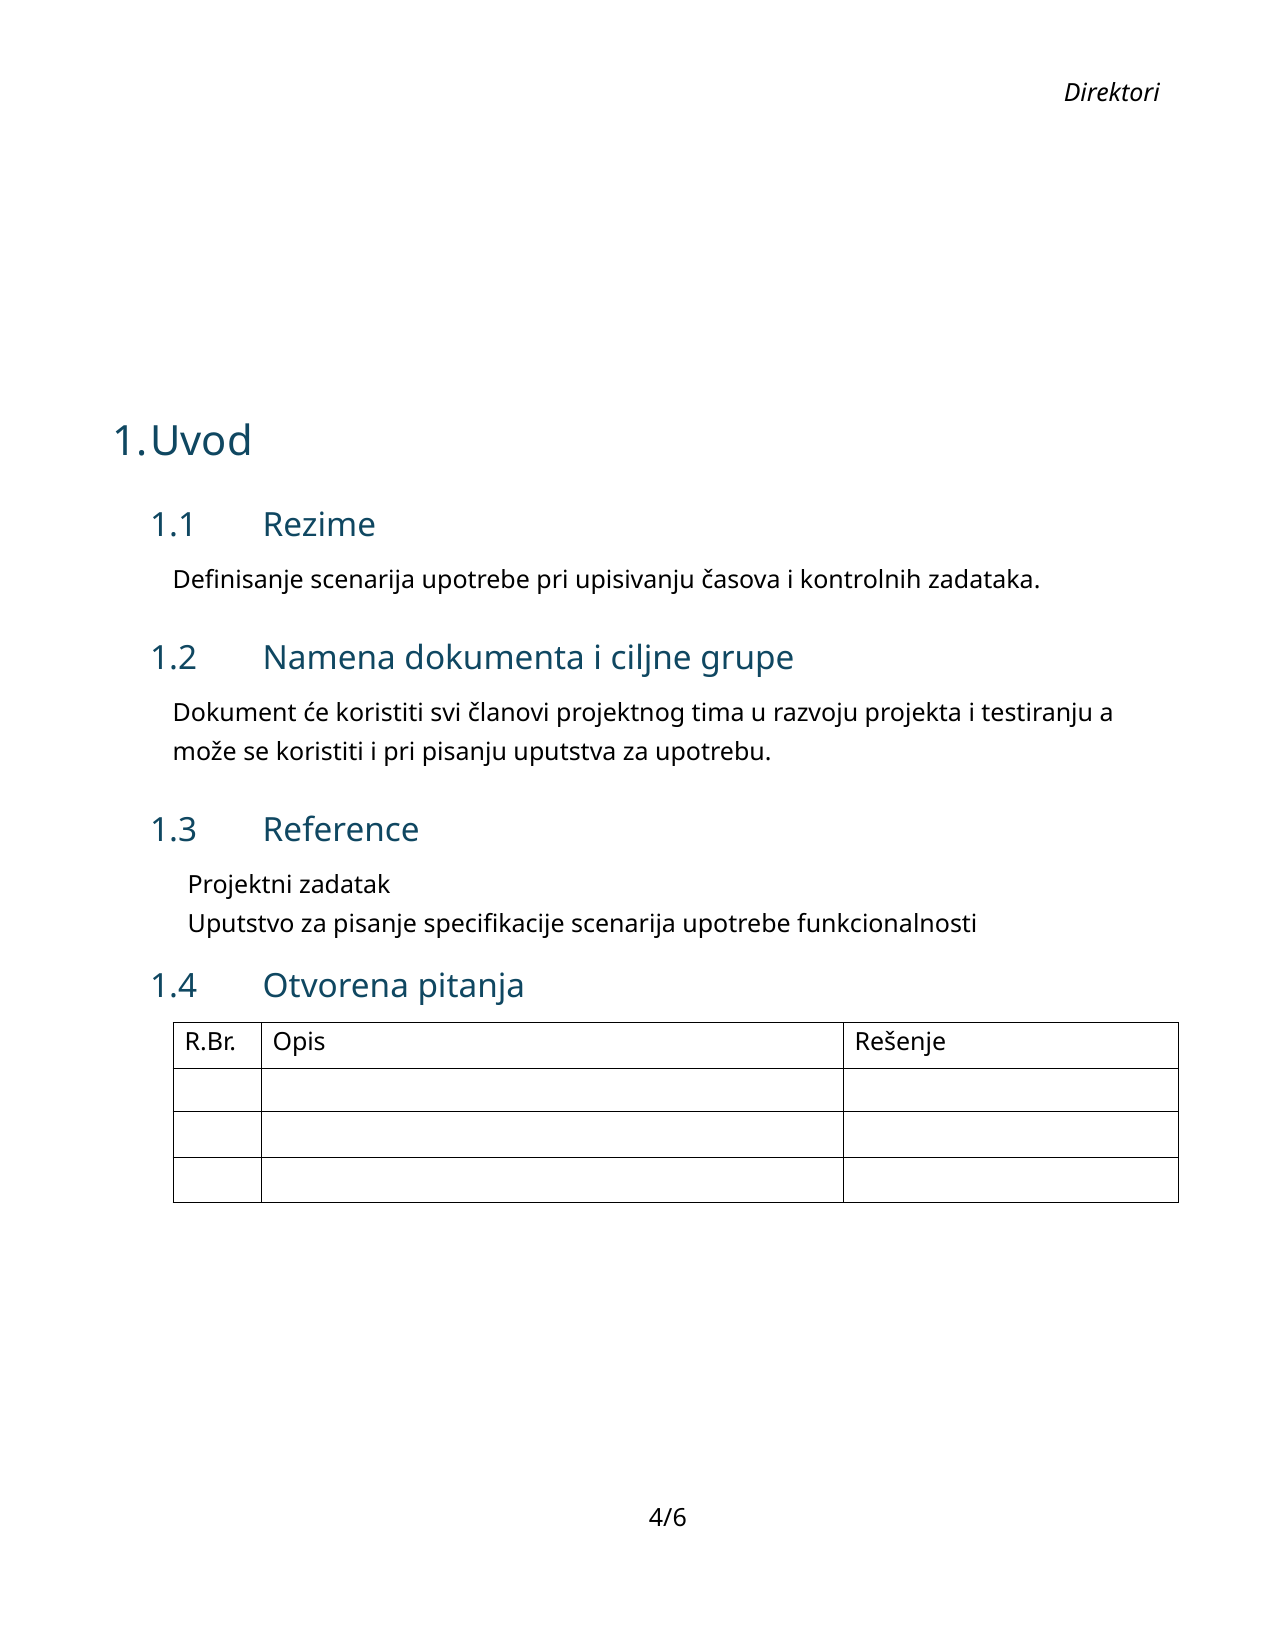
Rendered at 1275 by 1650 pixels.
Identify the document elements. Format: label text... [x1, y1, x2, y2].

text Dokument će koristiti svi članovi projektnog tima u razvoju projekta i testiranju a može se koristiti i pri pisanju uputstva za upotrebu. [172, 694, 1162, 768]
table_cell [844, 1158, 1178, 1202]
list Uputstvo za pisanje specifikacije scenarija upotrebe funkcionalnosti [187, 906, 1162, 940]
subtitle Uvod [112, 411, 1162, 468]
table_cell [174, 1112, 261, 1157]
table_cell [174, 1158, 261, 1202]
table_cell [262, 1069, 843, 1111]
text Definisanje scenarija upotrebe pri upisivanju časova i kontrolnih zadataka. [172, 562, 1162, 596]
table_cell [174, 1069, 261, 1111]
table_cell [262, 1158, 843, 1202]
subtitle Otvorena pitanja [150, 962, 1162, 1007]
subtitle Reference [150, 806, 1162, 852]
table_header Rešenje [844, 1023, 1178, 1068]
table_header R.Br. [174, 1023, 261, 1068]
list Projektni zadatak [187, 867, 1162, 901]
subtitle Rezime [150, 501, 1162, 546]
table_header Opis [262, 1023, 843, 1068]
table_cell [844, 1112, 1178, 1157]
table_cell [262, 1112, 843, 1157]
table_cell [844, 1069, 1178, 1111]
subtitle Namena dokumenta i ciljne grupe [150, 634, 1162, 679]
